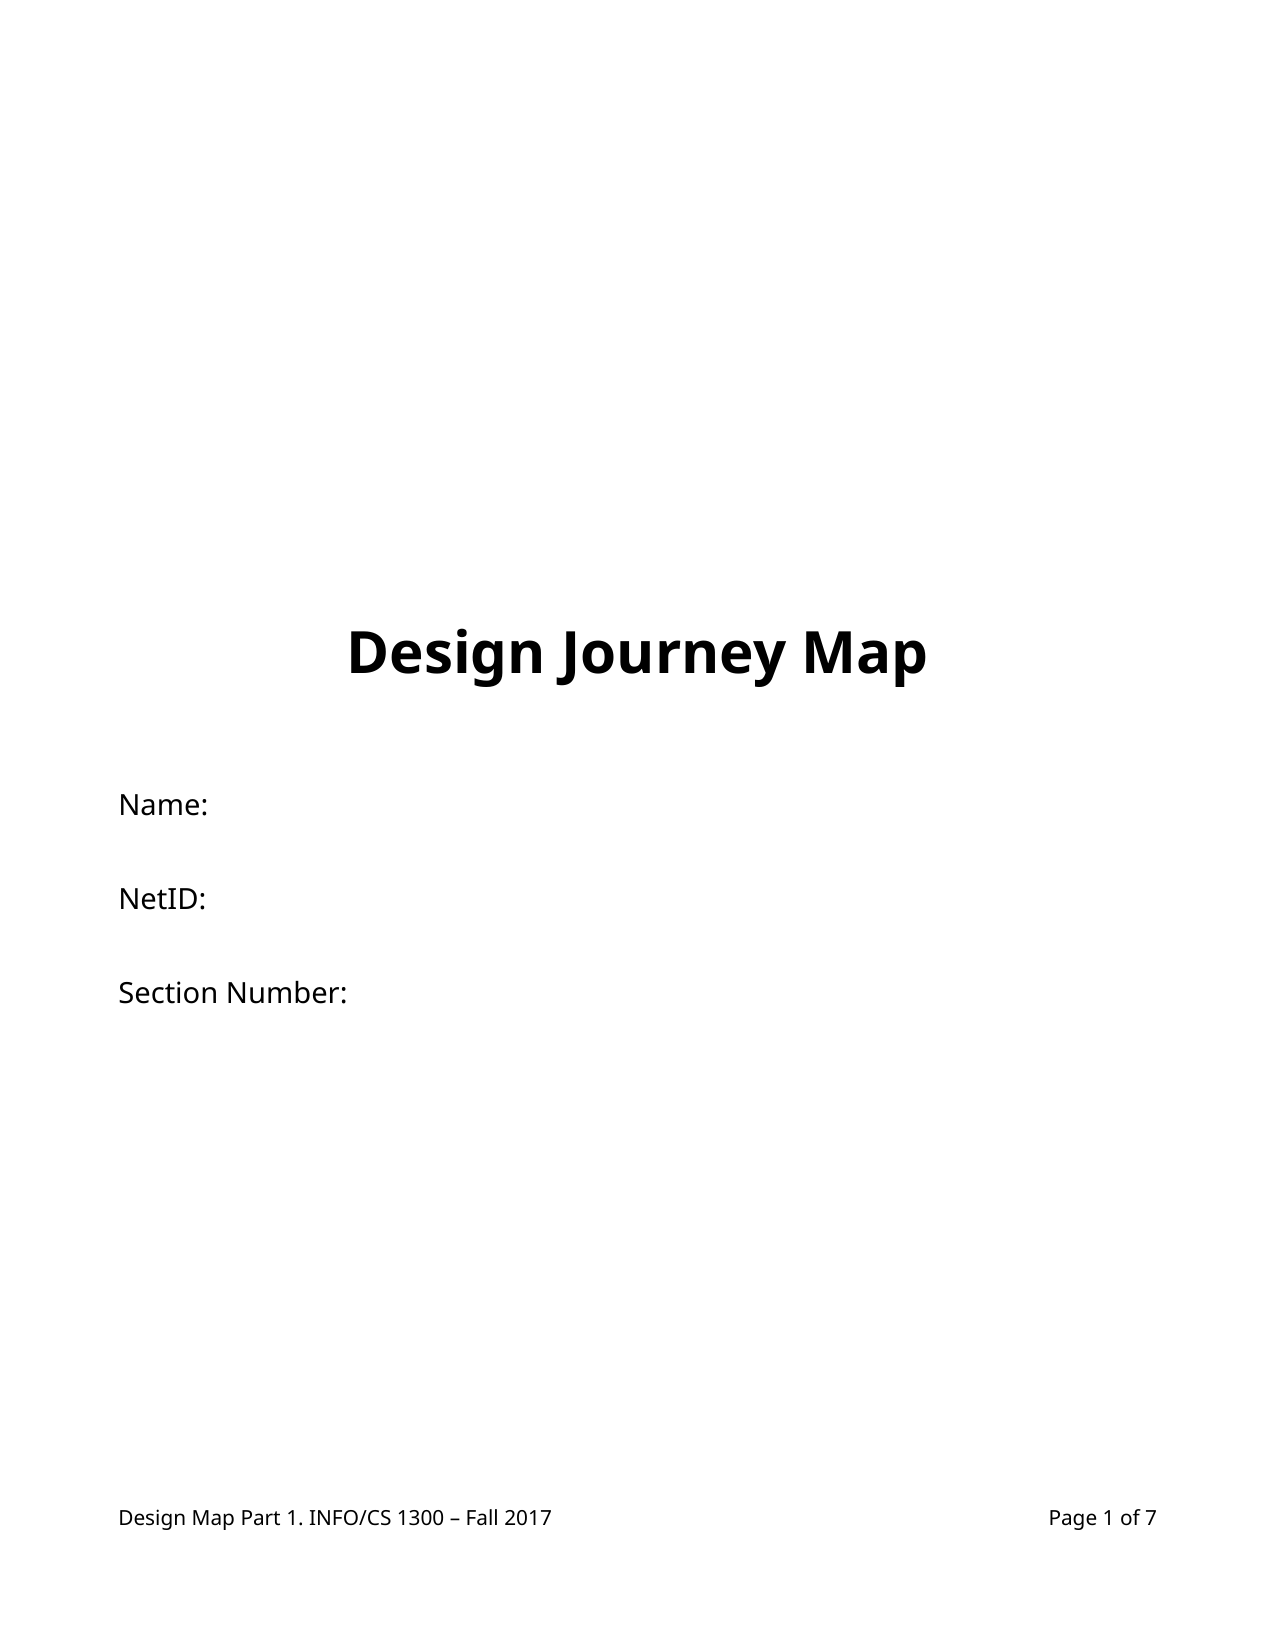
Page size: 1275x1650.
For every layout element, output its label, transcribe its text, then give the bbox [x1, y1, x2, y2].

title Design Journey Map [118, 611, 1157, 691]
text Section Number: [118, 972, 1157, 1012]
text NetID: [118, 878, 1157, 918]
text Name: [118, 784, 1157, 824]
